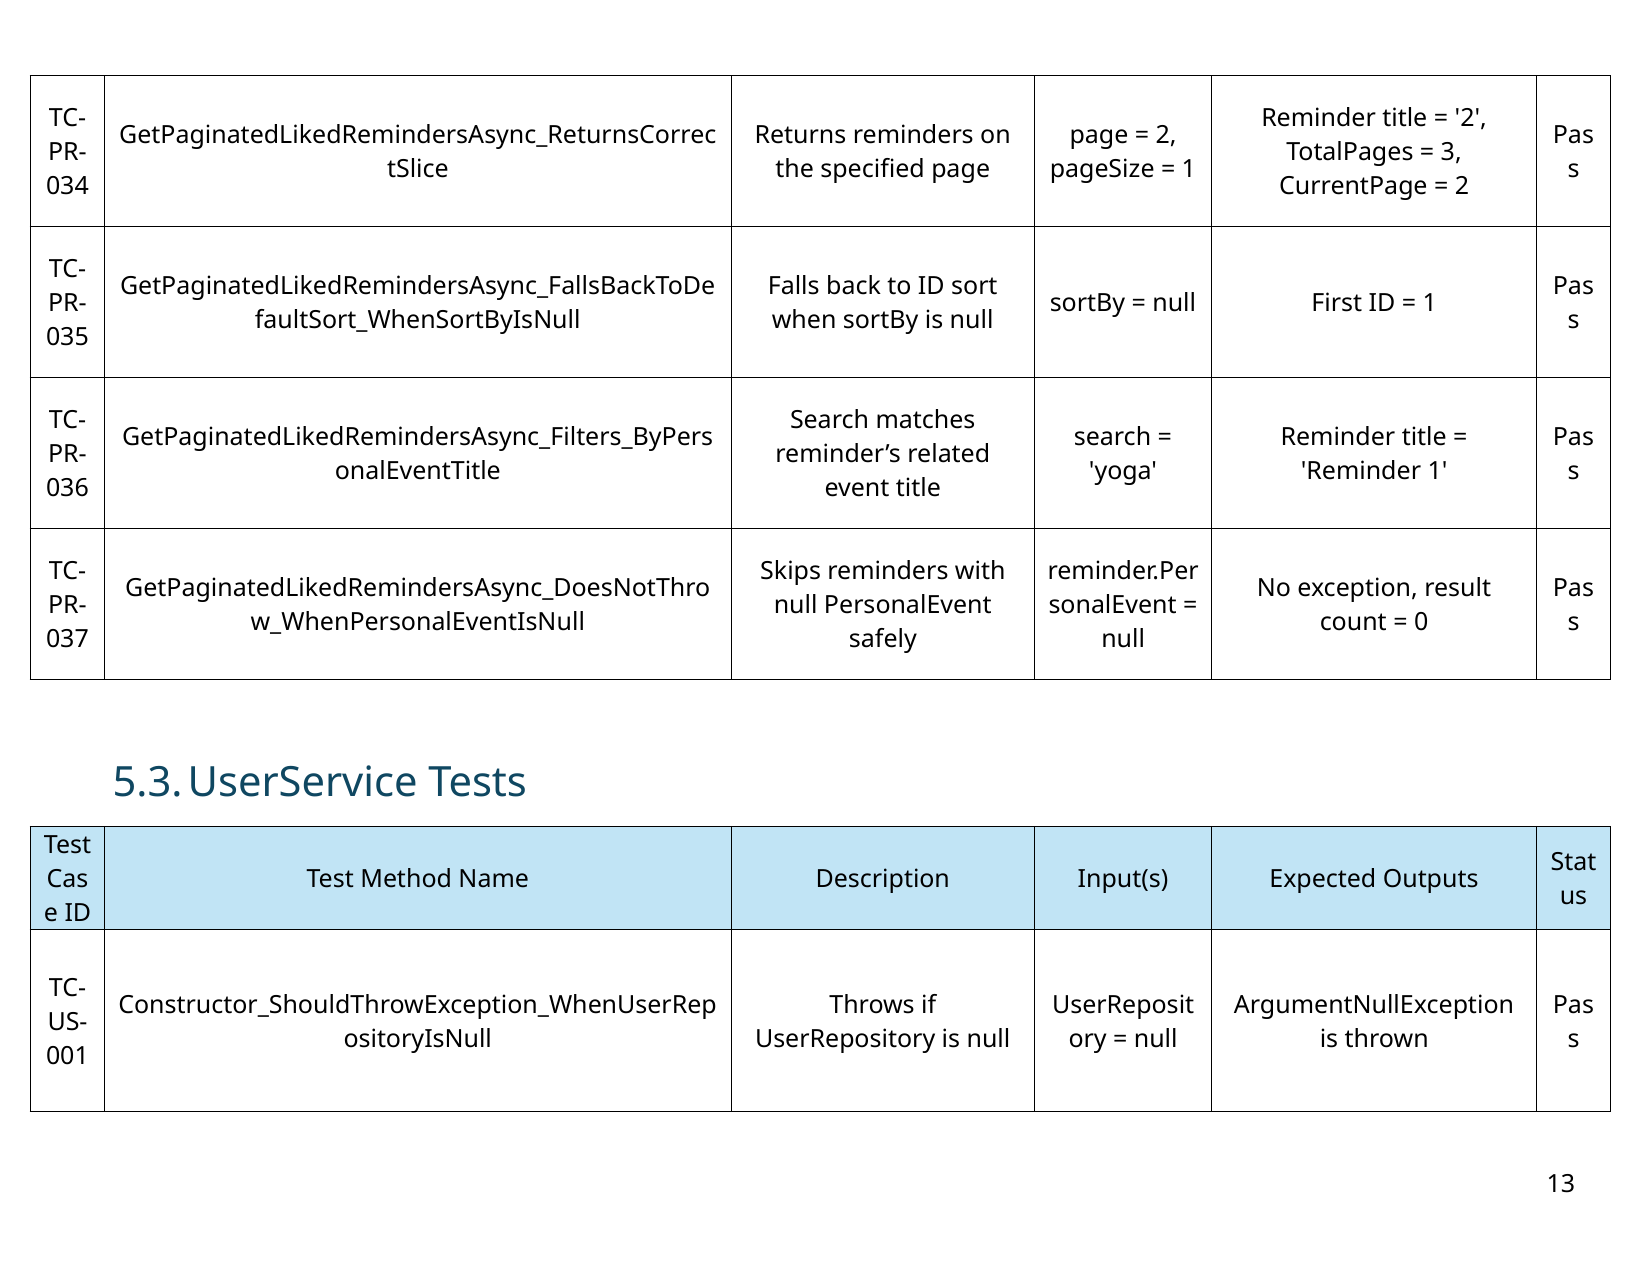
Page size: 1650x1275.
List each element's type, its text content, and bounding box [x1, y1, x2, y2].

table_header Status [1537, 827, 1610, 929]
table_cell First ID = 1 [1212, 227, 1536, 377]
table_cell Search matches reminder’s related event title [732, 378, 1034, 528]
table_cell TC-PR-034 [31, 76, 104, 226]
table_cell sortBy = null [1035, 227, 1211, 377]
table_cell Reminder title = 'Reminder 1' [1212, 378, 1536, 528]
table_cell Pass [1537, 378, 1610, 528]
table_cell Pass [1537, 76, 1610, 226]
table_cell Pass [1537, 529, 1610, 679]
table_cell page = 2, pageSize = 1 [1035, 76, 1211, 226]
table_cell ArgumentNullException is thrown [1212, 930, 1536, 1111]
table_header Expected Outputs [1212, 827, 1536, 929]
table_cell Skips reminders with null PersonalEvent safely [732, 529, 1034, 679]
table_cell Pass [1537, 227, 1610, 377]
table_header Input(s) [1035, 827, 1211, 929]
table_cell GetPaginatedLikedRemindersAsync_DoesNotThrow_WhenPersonalEventIsNull [105, 529, 731, 679]
table_cell Falls back to ID sort when sortBy is null [732, 227, 1034, 377]
table_cell No exception, result count = 0 [1212, 529, 1536, 679]
table_cell TC-US-001 [31, 930, 104, 1111]
table_header Description [732, 827, 1034, 929]
table_cell Returns reminders on the specified page [732, 76, 1034, 226]
table_cell GetPaginatedLikedRemindersAsync_ReturnsCorrectSlice [105, 76, 731, 226]
table_cell UserRepository = null [1035, 930, 1211, 1111]
subtitle UserService Tests [112, 752, 1575, 809]
table_cell Throws if UserRepository is null [732, 930, 1034, 1111]
table_cell TC-PR-037 [31, 529, 104, 679]
table_header Test Method Name [105, 827, 731, 929]
table_header Test Case ID [31, 827, 104, 929]
table_cell reminder.PersonalEvent = null [1035, 529, 1211, 679]
table_cell TC-PR-035 [31, 227, 104, 377]
table_cell Pass [1537, 930, 1610, 1111]
table_cell GetPaginatedLikedRemindersAsync_FallsBackToDefaultSort_WhenSortByIsNull [105, 227, 731, 377]
table_cell Constructor_ShouldThrowException_WhenUserRepositoryIsNull [105, 930, 731, 1111]
table_cell GetPaginatedLikedRemindersAsync_Filters_ByPersonalEventTitle [105, 378, 731, 528]
table_cell Reminder title = '2', TotalPages = 3, CurrentPage = 2 [1212, 76, 1536, 226]
table_cell TC-PR-036 [31, 378, 104, 528]
table_cell search = 'yoga' [1035, 378, 1211, 528]
